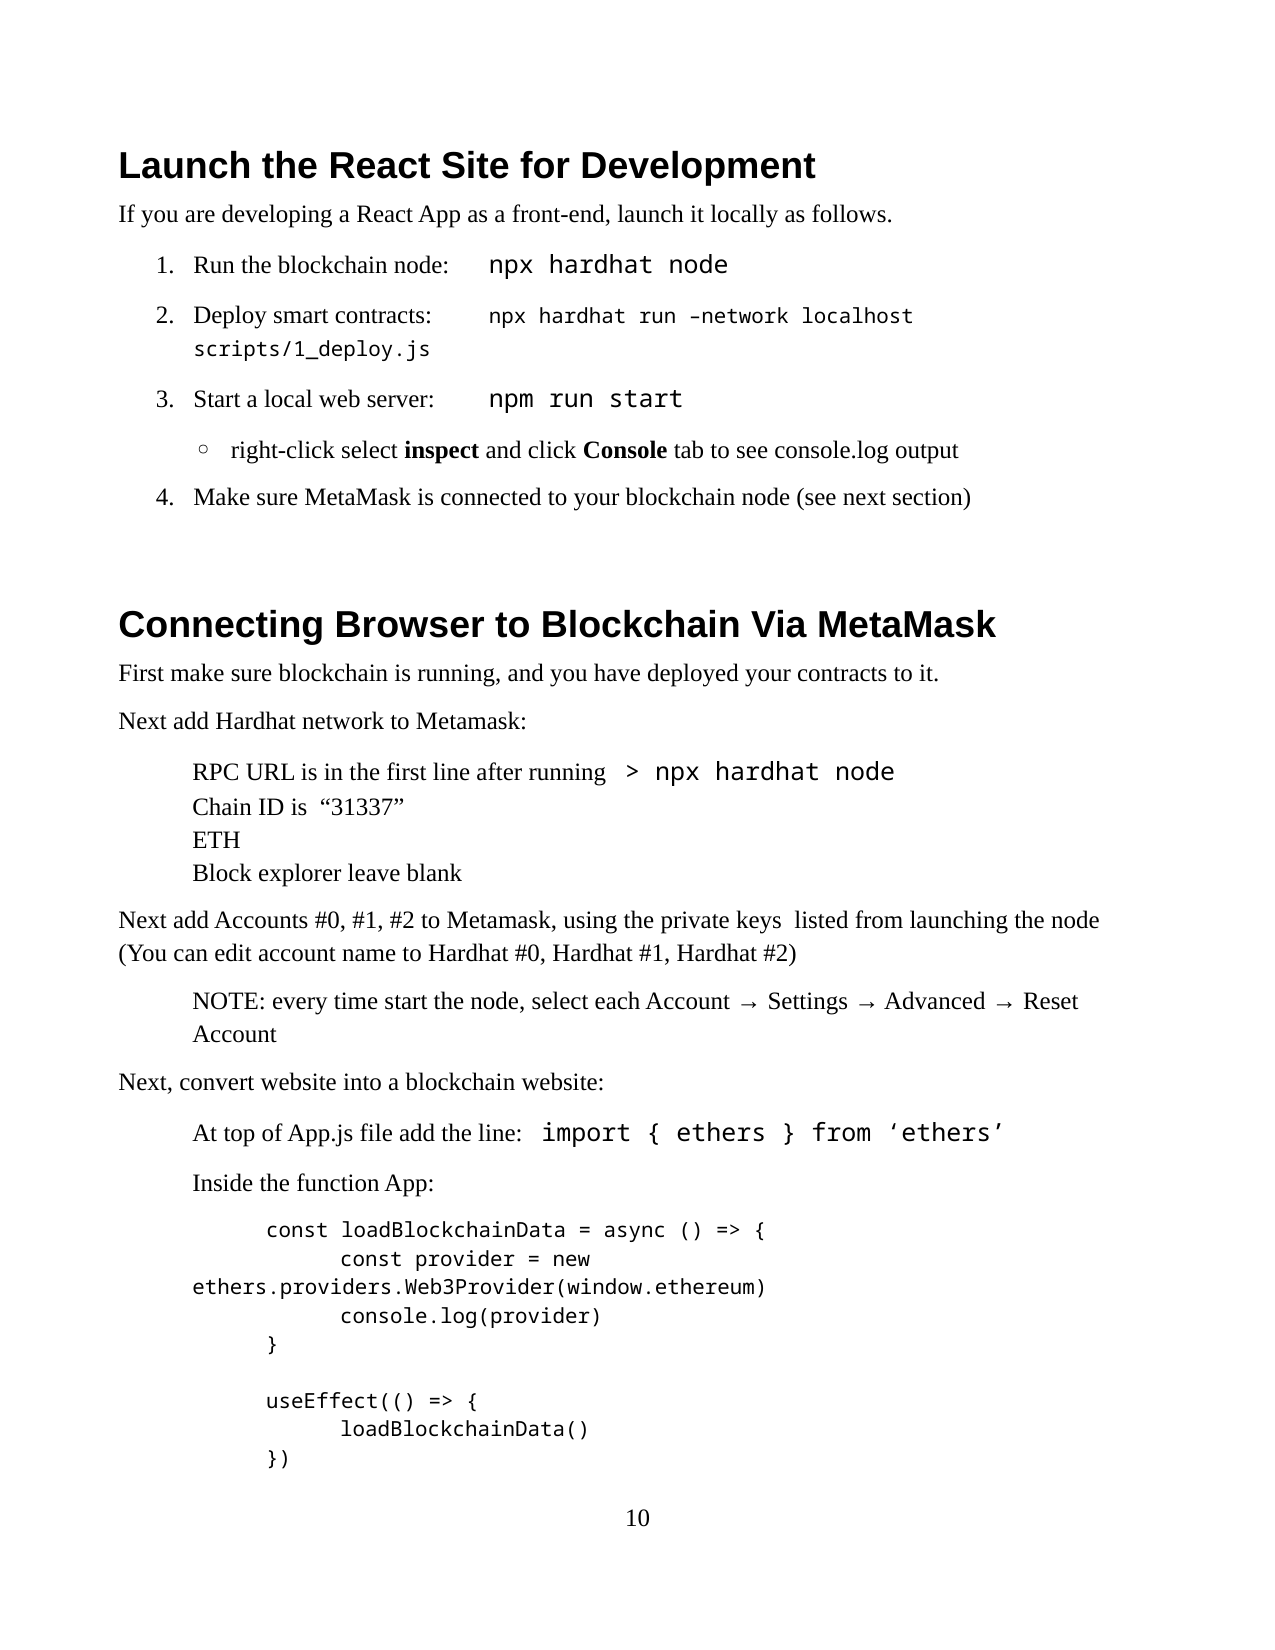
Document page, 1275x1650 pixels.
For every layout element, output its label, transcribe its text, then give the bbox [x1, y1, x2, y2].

text Next, convert website into a blockchain website: [118, 1067, 1157, 1095]
text First make sure blockchain is running, and you have deployed your contracts to it. [118, 658, 1157, 687]
text Inside the function App: [192, 1168, 1157, 1197]
text NOTE: every time start the node, select each Account → Settings → Advanced → Reset Account [192, 986, 1157, 1048]
list Make sure MetaMask is connected to your blockchain node (see next section) [156, 482, 1157, 511]
list Deploy smart contracts: npx hardhat run –network localhost scripts/1_deploy.js [156, 300, 1157, 362]
text } [192, 1329, 1157, 1358]
text Next add Hardhat network to Metamask: [118, 706, 1157, 734]
text }) [192, 1443, 1157, 1471]
text Next add Accounts #0, #1, #2 to Metamask, using the private keys listed from launching the node (You can edit account name to Hardhat #0, Hardhat #1, Hardhat #2) [118, 905, 1157, 967]
text loadBlockchainData() [192, 1414, 1157, 1443]
list right-click select inspect and click Console tab to see console.log output [193, 435, 1157, 463]
text useEffect(() => { [192, 1386, 1157, 1414]
subtitle Launch the React Site for Development [118, 143, 1157, 186]
list Start a local web server: npm run start [156, 381, 1157, 415]
text At top of App.js file add the line: import { ethers } from ‘ethers’ [192, 1114, 1157, 1148]
list Run the blockchain node: npx hardhat node [156, 246, 1157, 280]
text console.log(provider) [192, 1301, 1157, 1329]
text RPC URL is in the first line after running > npx hardhat node Chain ID is “31337” ETH Block explorer leave blank [192, 753, 1157, 886]
text const loadBlockchainData = async () => { [192, 1216, 1157, 1244]
subtitle Connecting Browser to Blockchain Via MetaMask [118, 602, 1157, 646]
text If you are developing a React App as a front-end, launch it locally as follows. [118, 199, 1157, 227]
text const provider = new ethers.providers.Web3Provider(window.ethereum) [192, 1244, 1157, 1301]
